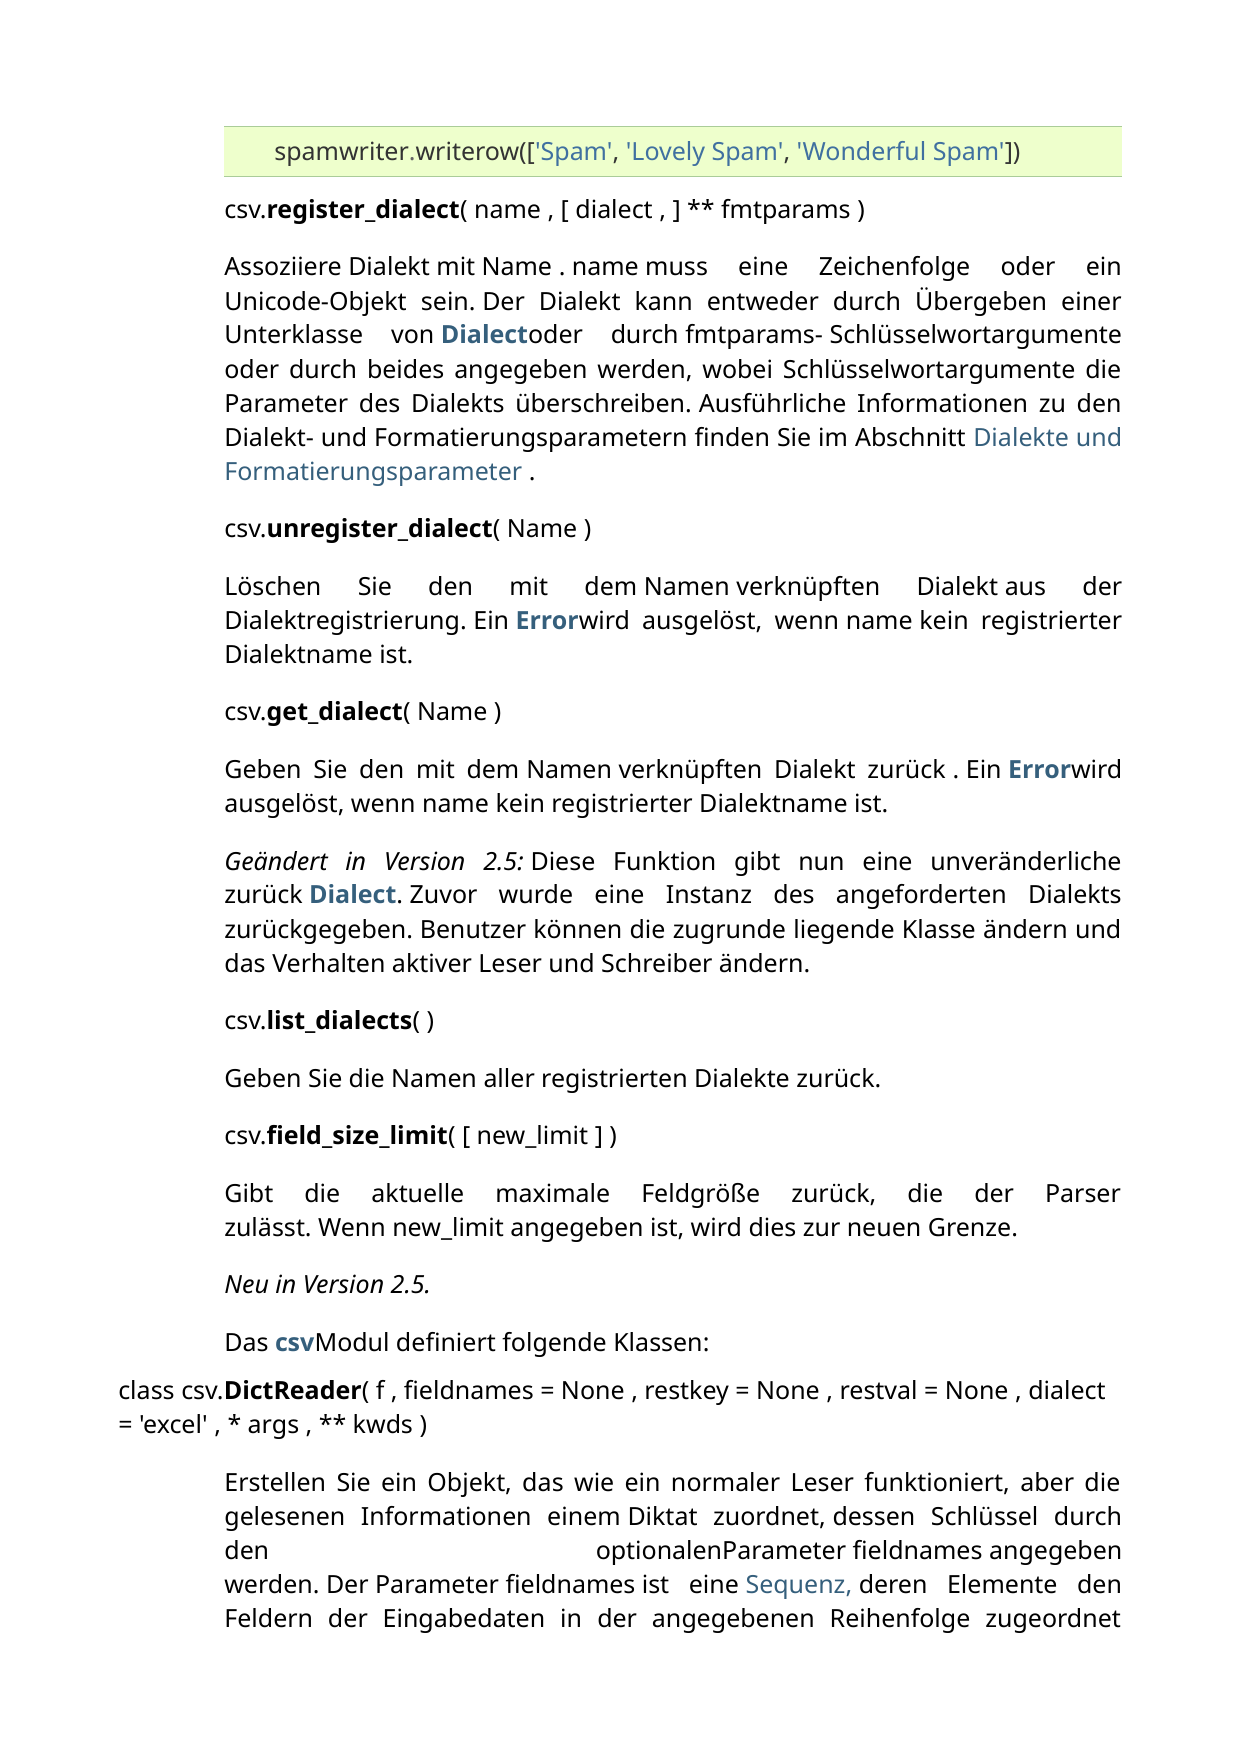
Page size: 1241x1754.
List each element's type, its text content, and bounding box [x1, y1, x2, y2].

list Löschen Sie den mit dem Namen verknüpften Dialekt aus der Dialektregistrierung. Ein Errorwird ausgelöst, wenn name kein registrierter Dialektname ist. [224, 568, 1122, 671]
subtitle csv.get_dialect( Name ) [224, 694, 1122, 728]
subtitle csv.unregister_dialect( Name ) [224, 511, 1122, 545]
list Geändert in Version 2.5: Diese Funktion gibt nun eine unveränderliche zurück Dialect. Zuvor wurde eine Instanz des angeforderten Dialekts zurückgegeben. Benutzer können die zugrunde liegende Klasse ändern und das Verhalten aktiver Leser und Schreiber ändern. [224, 843, 1122, 979]
subtitle class csv.DictReader( f , fieldnames = None , restkey = None , restval = None , dialect = 'excel' , * args , ** kwds ) [118, 1373, 1122, 1441]
subtitle csv.register_dialect( name , [ dialect , ] ** fmtparams ) [224, 192, 1122, 226]
text spamwriter.writerow(['Spam', 'Lovely Spam', 'Wonderful Spam']) [224, 127, 1122, 176]
list Gibt die aktuelle maximale Feldgröße zurück, die der Parser zulässt. Wenn new_limit angegeben ist, wird dies zur neuen Grenze. [224, 1175, 1122, 1243]
list Erstellen Sie ein Objekt, das wie ein normaler Leser funktioniert, aber die gelesenen Informationen einem Diktat zuordnet, dessen Schlüssel durch den optionalenParameter fieldnames angegeben werden. Der Parameter fieldnames ist eine Sequenz, deren Elemente den Feldern der Eingabedaten in der angegebenen Reihenfolge zugeordnet [224, 1464, 1122, 1635]
text Das csvModul definiert folgende Klassen: [224, 1324, 1122, 1358]
list Neu in Version 2.5. [224, 1267, 1122, 1301]
list Geben Sie die Namen aller registrierten Dialekte zurück. [224, 1060, 1122, 1094]
subtitle csv.field_size_limit( [ new_limit ] ) [224, 1118, 1122, 1152]
subtitle csv.list_dialects( ) [224, 1003, 1122, 1037]
list Assoziiere Dialekt mit Name . name muss eine Zeichenfolge oder ein Unicode-Objekt sein. Der Dialekt kann entweder durch Übergeben einer Unterklasse von Dialectoder durch fmtparams- Schlüsselwortargumente oder durch beides angegeben werden, wobei Schlüsselwortargumente die Parameter des Dialekts überschreiben. Ausführliche Informationen zu den Dialekt- und Formatierungsparametern finden Sie im Abschnitt Dialekte und Formatierungsparameter . [224, 249, 1122, 487]
list Geben Sie den mit dem Namen verknüpften Dialekt zurück . Ein Errorwird ausgelöst, wenn name kein registrierter Dialektname ist. [224, 752, 1122, 820]
